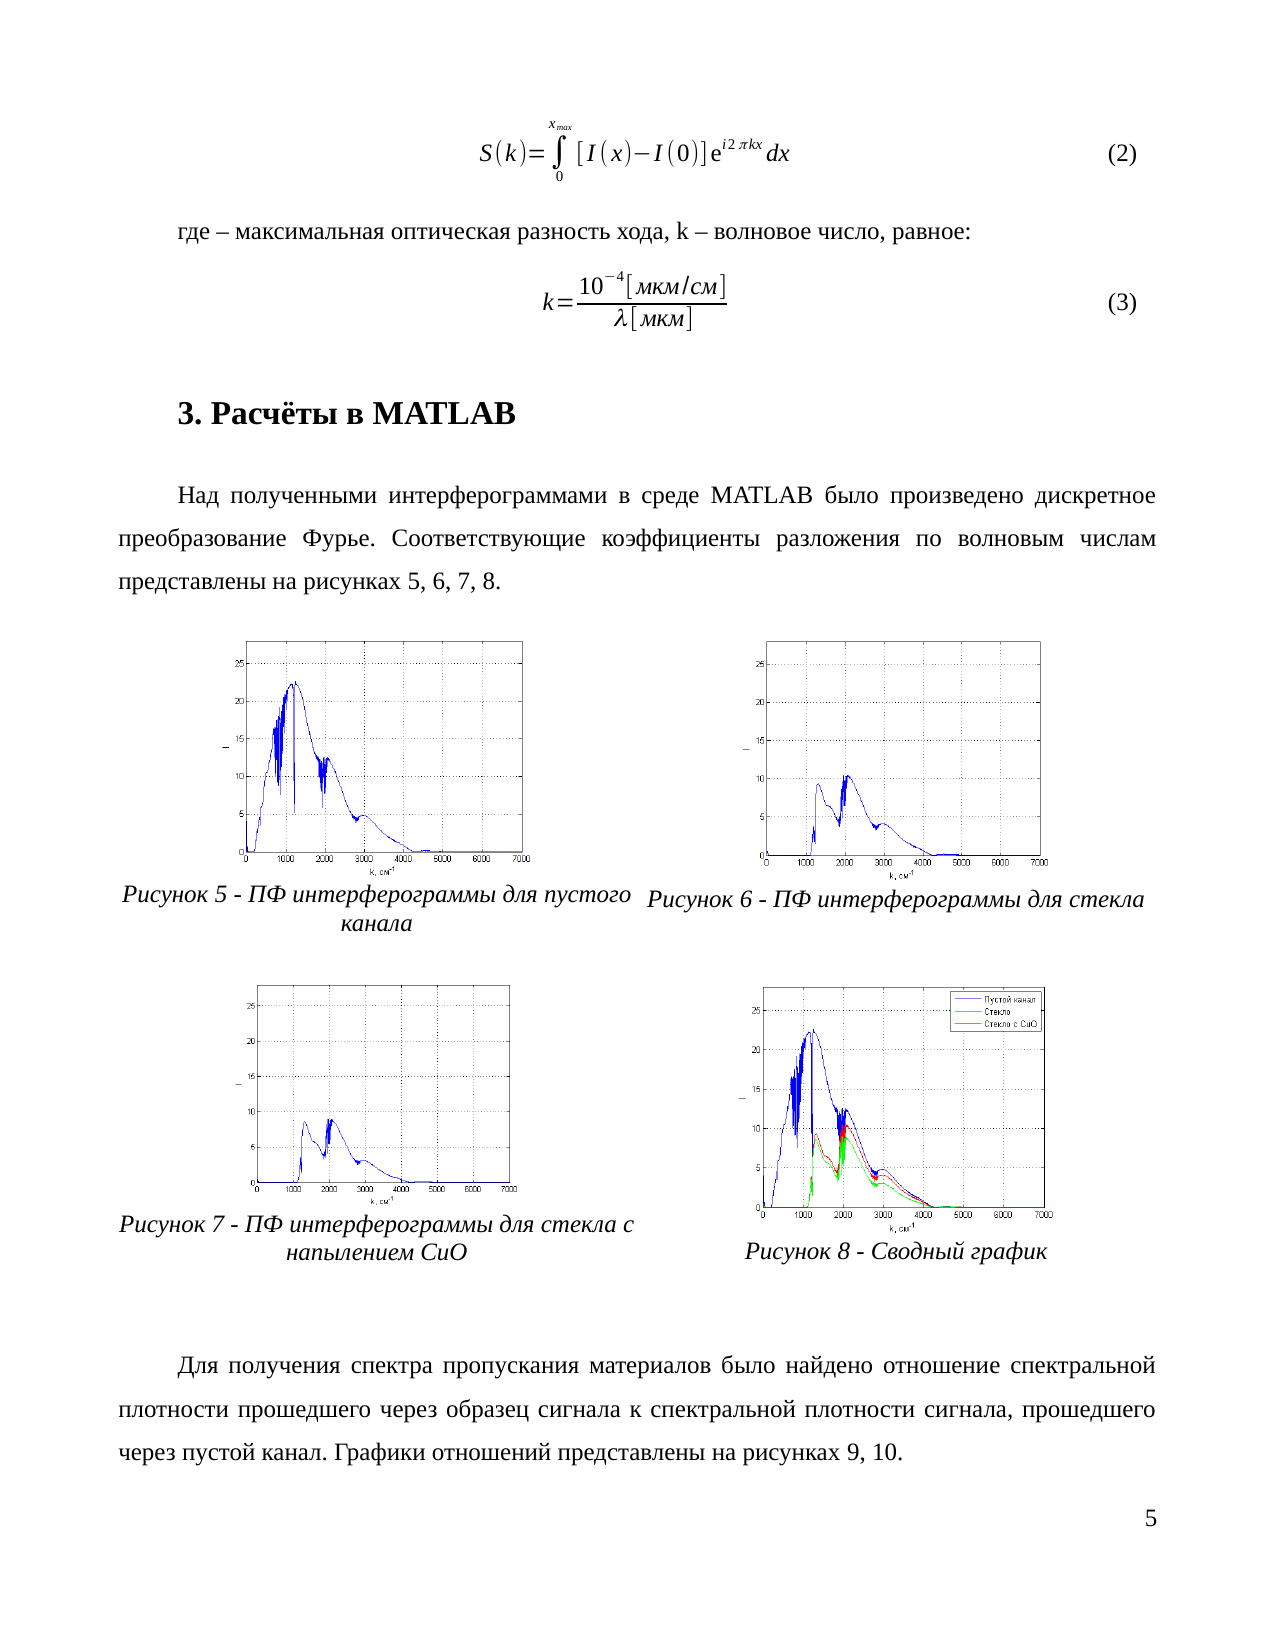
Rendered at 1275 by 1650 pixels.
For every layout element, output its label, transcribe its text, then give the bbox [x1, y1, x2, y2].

text (2) [118, 118, 1157, 187]
subtitle Расчёты в MATLAB [118, 393, 1157, 432]
text Над полученными интерферограммами в среде MATLAB было произведено дискретное преобразование Фурье. Соответствующие коэффициенты разложения по волновым числам представлены на рисунках 5, 6, 7, 8. [118, 480, 1157, 595]
text (3) [118, 271, 1157, 334]
table_cell Рисунок 7 - ПФ интерферограммы для стекла с напылением CuO [118, 966, 637, 1296]
table_header Рисунок 6 - ПФ интерферограммы для стекла [638, 621, 1157, 966]
picture [722, 621, 1073, 884]
table_header Рисунок 5 - ПФ интерферограммы для пустого канала [118, 621, 637, 966]
table_cell Рисунок 8 - Сводный график [638, 966, 1157, 1296]
text Для получения спектра пропускания материалов было найдено отношение спектральной плотности прошедшего через образец сигнала к спектральной плотности сигнала, прошедшего через пустой канал. Графики отношений представлены на рисунках 9, 10. [118, 1351, 1157, 1466]
text где – максимальная оптическая разность хода, k – волновое число, равное: [118, 216, 1157, 245]
picture [200, 621, 555, 880]
picture [216, 966, 540, 1209]
picture [716, 966, 1078, 1237]
